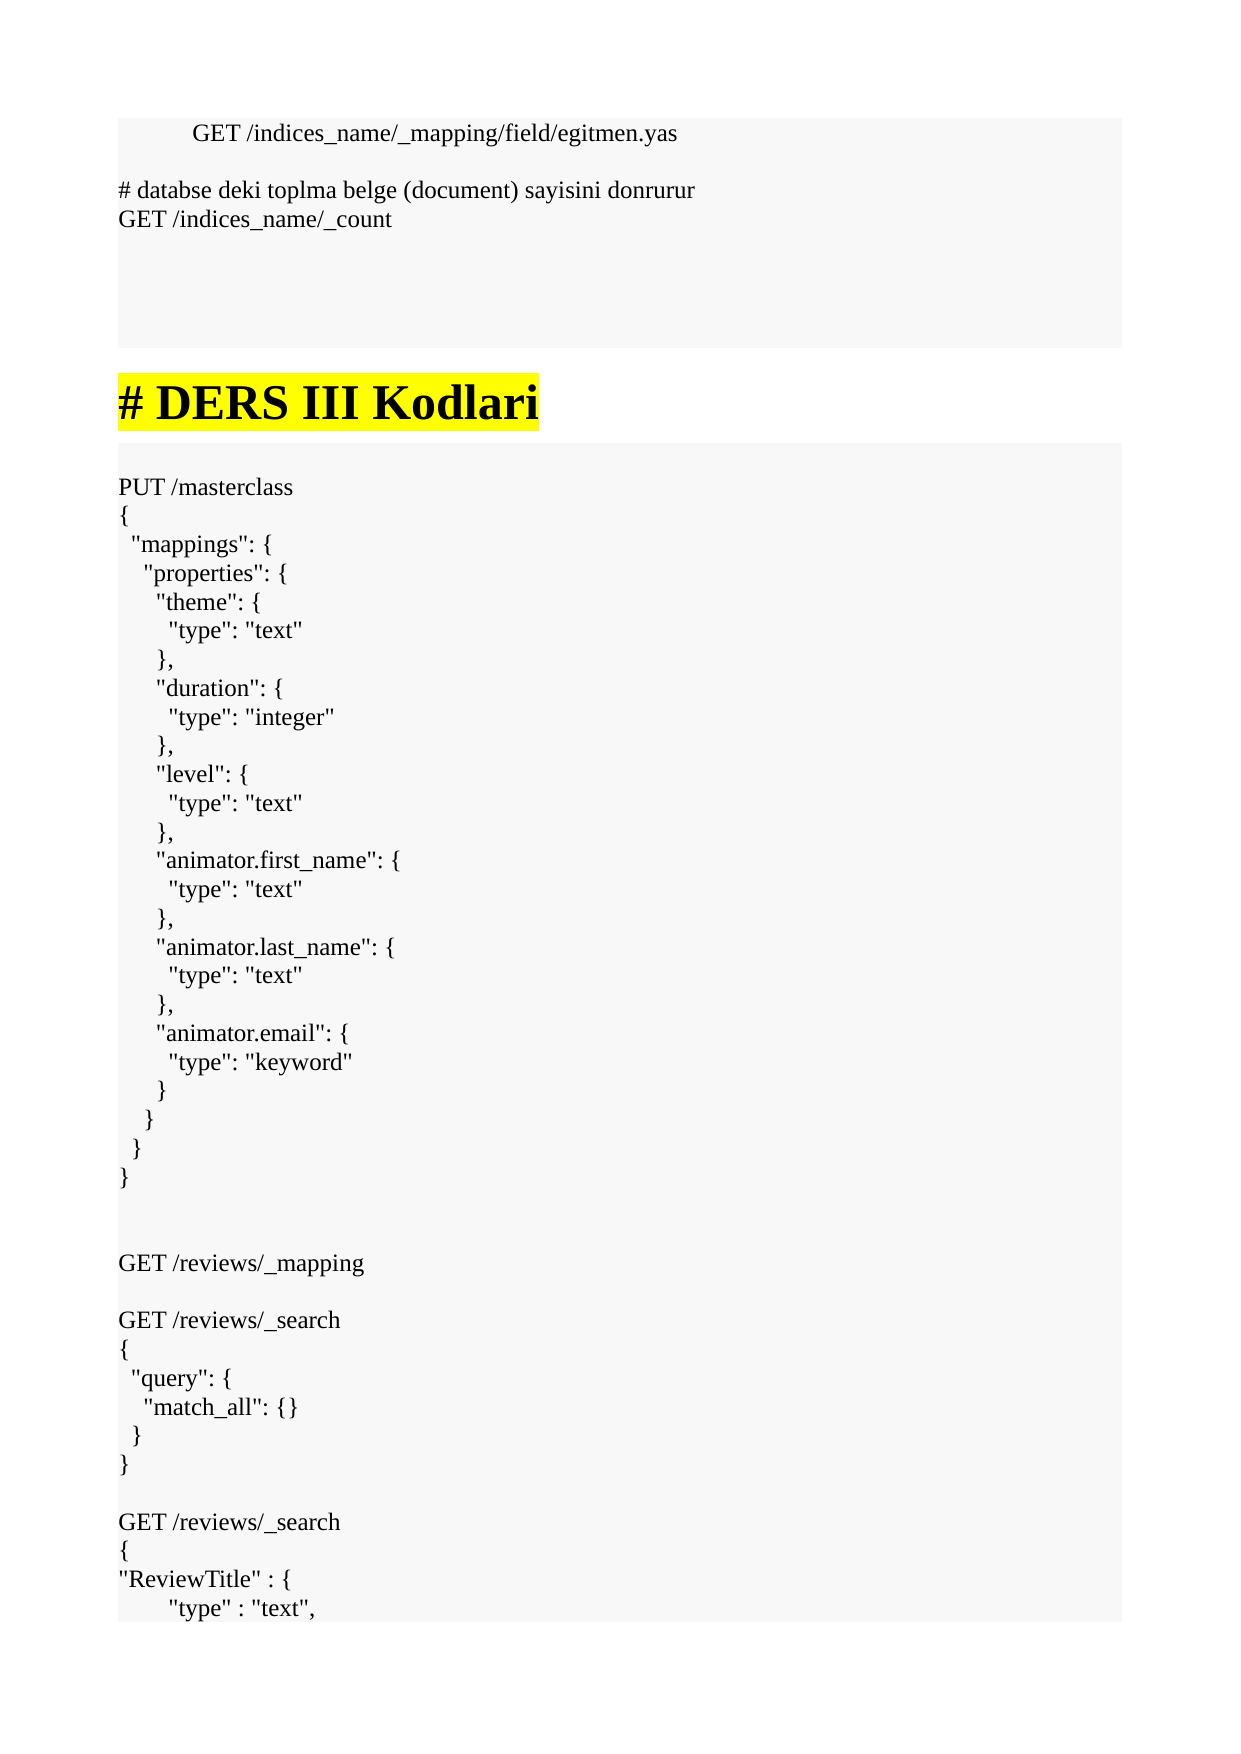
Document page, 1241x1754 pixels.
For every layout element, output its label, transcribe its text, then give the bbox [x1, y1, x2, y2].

text } [118, 1449, 1122, 1478]
text GET /reviews/_search [118, 1507, 1122, 1536]
text GET /reviews/_mapping [118, 1248, 1122, 1277]
text GET /indices_name/_count [118, 204, 1122, 233]
text "animator.email": { [118, 1018, 1122, 1047]
text } [118, 1133, 1122, 1162]
text } [118, 1076, 1122, 1104]
text # databse deki toplma belge (document) sayisini donrurur [118, 176, 1122, 204]
text "type": "text" [118, 961, 1122, 989]
text }, [118, 644, 1122, 673]
text "type" : "text", [118, 1593, 1122, 1622]
text GET /indices_name/_mapping/field/egitmen.yas [118, 118, 1122, 147]
text "type": "text" [118, 788, 1122, 817]
text "type": "text" [118, 616, 1122, 644]
text "mappings": { [118, 529, 1122, 558]
text { [118, 501, 1122, 529]
text "level": { [118, 759, 1122, 788]
text }, [118, 731, 1122, 759]
text { [118, 1536, 1122, 1564]
text }, [118, 903, 1122, 932]
text GET /reviews/_search [118, 1306, 1122, 1334]
subtitle # DERS III Kodlari [118, 373, 1122, 431]
text }, [118, 817, 1122, 846]
text "ReviewTitle" : { [118, 1564, 1122, 1593]
text } [118, 1421, 1122, 1449]
text "properties": { [118, 558, 1122, 587]
text "animator.last_name": { [118, 932, 1122, 961]
text } [118, 1104, 1122, 1133]
text "duration": { [118, 673, 1122, 702]
text }, [118, 989, 1122, 1018]
text "query": { [118, 1363, 1122, 1392]
text "theme": { [118, 587, 1122, 616]
text "type": "keyword" [118, 1047, 1122, 1076]
text PUT /masterclass [118, 472, 1122, 501]
text "type": "text" [118, 874, 1122, 903]
text { [118, 1334, 1122, 1363]
text "type": "integer" [118, 702, 1122, 731]
text } [118, 1162, 1122, 1191]
text "match_all": {} [118, 1392, 1122, 1421]
text "animator.first_name": { [118, 846, 1122, 874]
